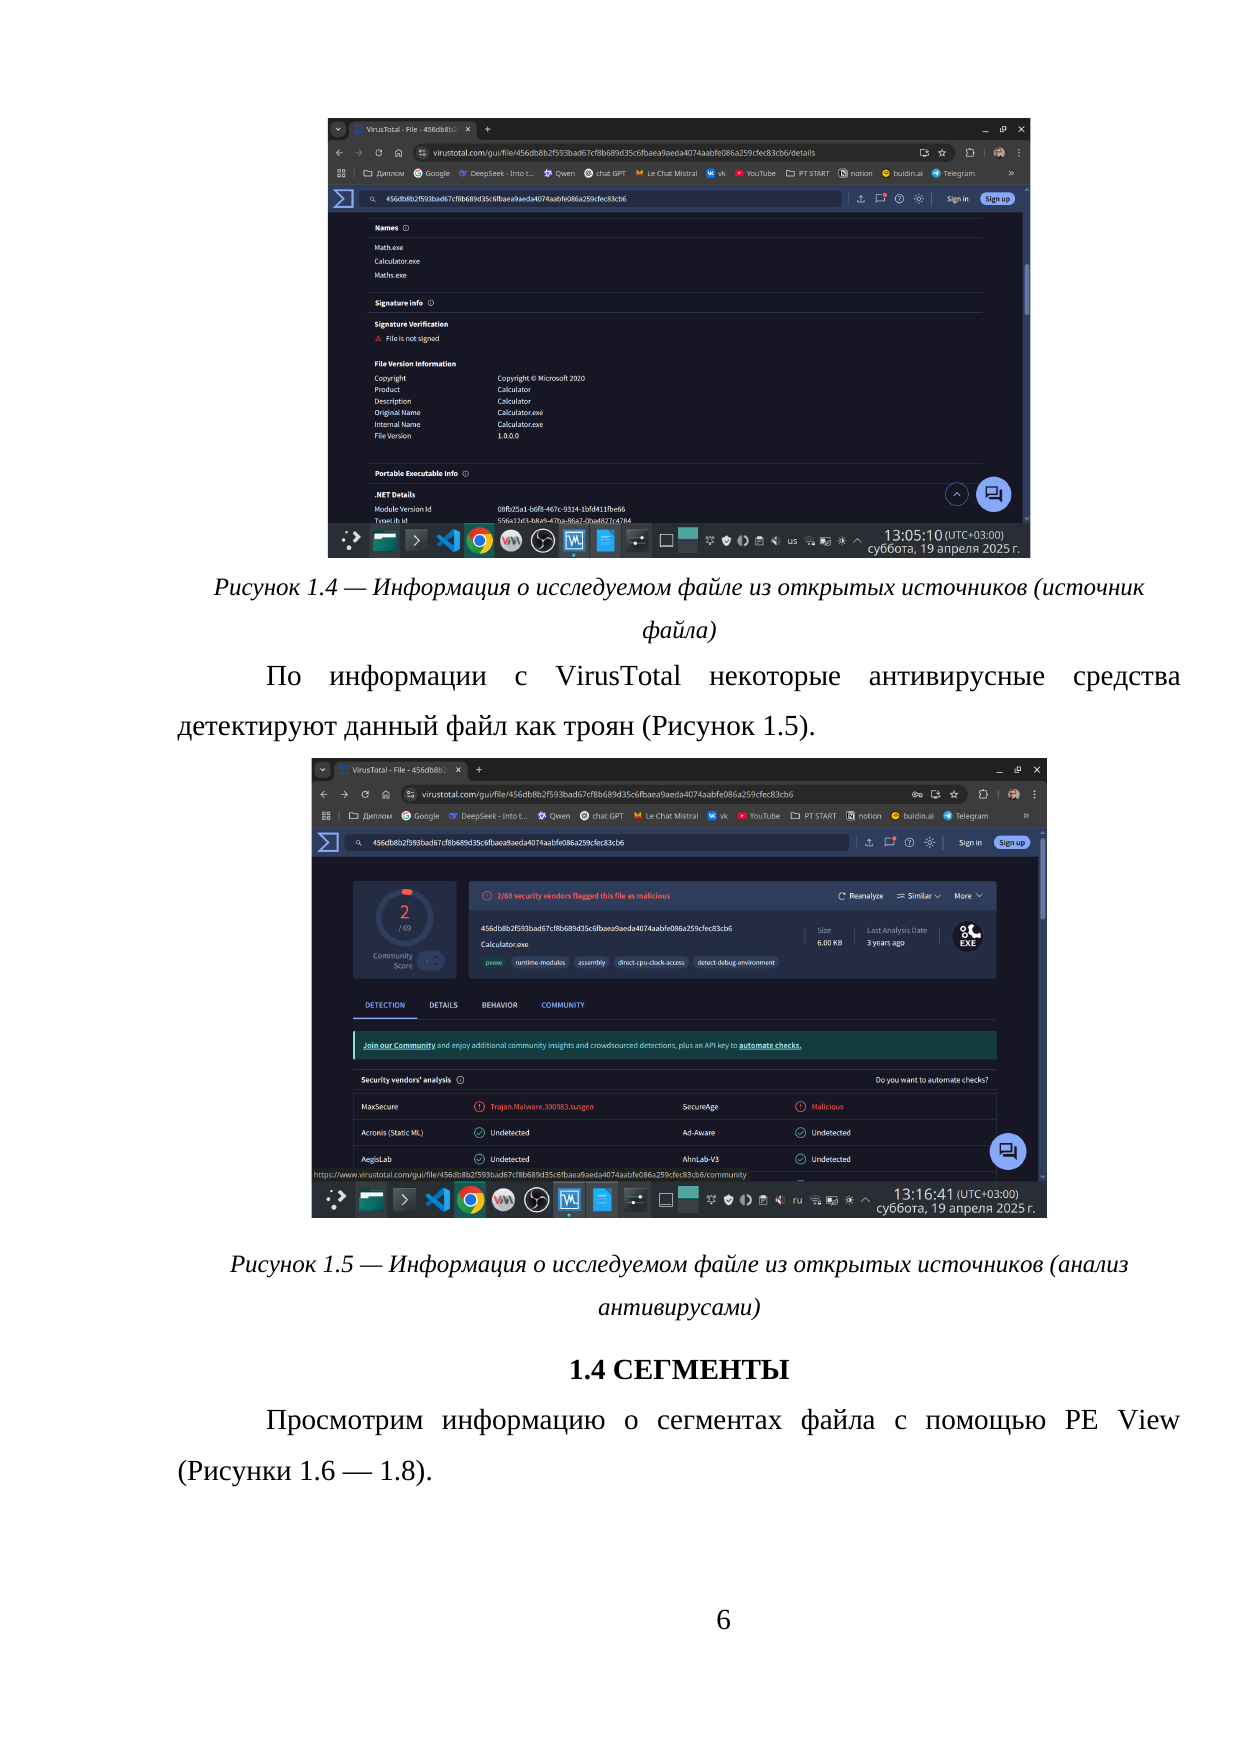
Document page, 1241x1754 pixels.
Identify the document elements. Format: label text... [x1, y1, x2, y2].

subtitle 1.4 СЕГМЕНТЫ [177, 1352, 1181, 1386]
picture [327, 118, 1031, 558]
text Просмотрим информацию о сегментах файла с помощью PE View (Рисунки 1.6 — 1.8). [177, 1402, 1181, 1486]
text По информации с VirusTotal некоторые антивирусные средства детектируют данный файл как троян (Рисунок 1.5). [177, 658, 1181, 742]
text Рисунок 1.5 — Информация о исследуемом файле из открытых источников (анализ антивирусами) [177, 758, 1181, 1321]
picture [311, 758, 1047, 1218]
text Рисунок 1.4 — Информация о исследуемом файле из открытых источников (источник файла) [177, 118, 1181, 643]
